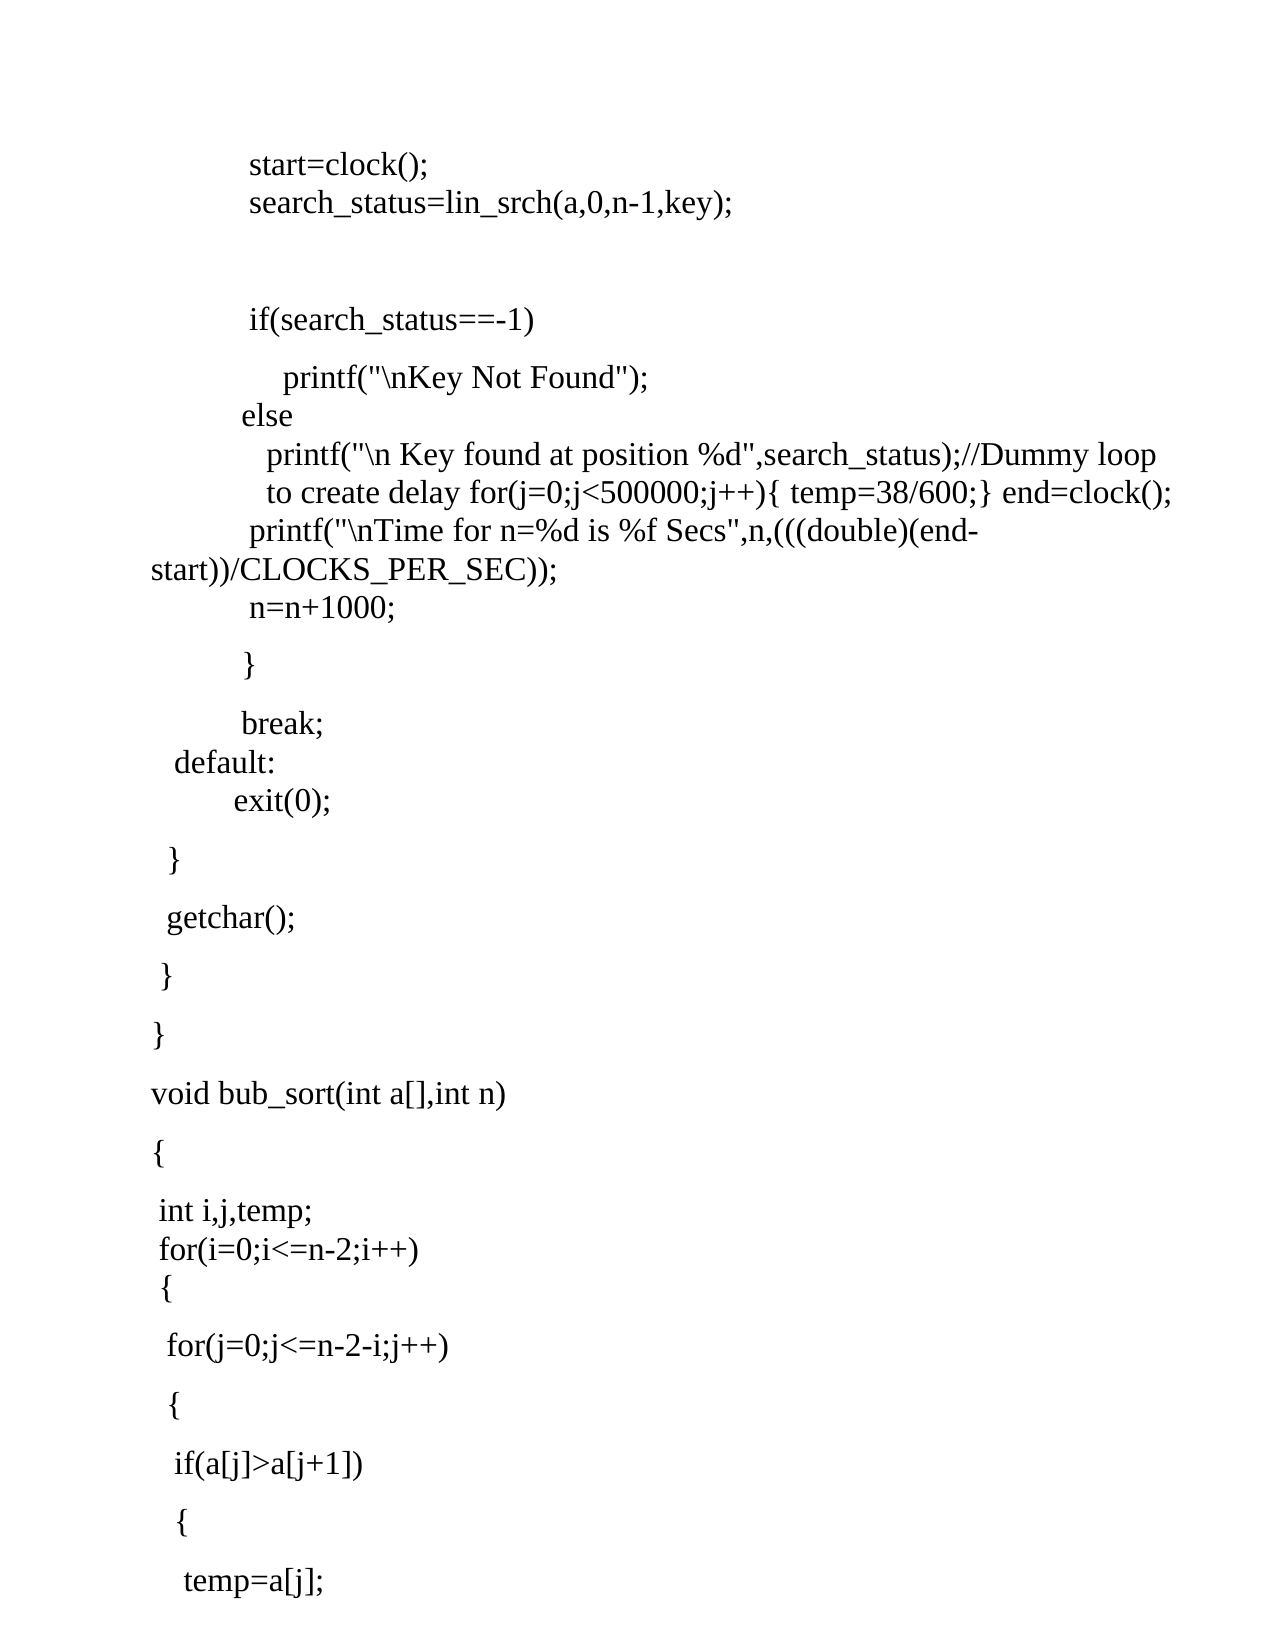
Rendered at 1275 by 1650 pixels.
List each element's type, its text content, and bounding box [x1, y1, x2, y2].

text printf("\nKey Not Found"); [249, 358, 756, 396]
text else [241, 396, 1179, 434]
text } [241, 645, 1179, 683]
text { [166, 1385, 1179, 1423]
text } [158, 956, 1179, 994]
text for(j=0;j<=n-2-i;j++) [166, 1326, 1179, 1364]
text printf("\nTime for n=%d is %f Secs",n,(((double)(end- start))/CLOCKS_PER_SEC)); [151, 511, 1179, 587]
text void bub_sort(int a[],int n) [151, 1073, 1179, 1112]
text exit(0); [233, 780, 1179, 818]
text int i,j,temp; for(i=0;i<=n-2;i++) [158, 1191, 421, 1267]
text break; default: [174, 703, 326, 780]
text start=clock(); search_status=lin_srch(a,0,n-1,key); [249, 144, 756, 220]
text } [166, 839, 1179, 877]
text if(search_status==-1) [249, 299, 756, 337]
text { [158, 1267, 1179, 1306]
text if(a[j]>a[j+1]) [174, 1443, 1179, 1481]
text temp=a[j]; [183, 1560, 361, 1598]
text } [151, 1014, 1179, 1052]
text printf("\n Key found at position %d",search_status);//Dummy loop to create delay for(j=0;j<500000;j++){ temp=38/600;} end=clock(); [266, 434, 1179, 511]
text { [151, 1132, 1179, 1170]
text getchar(); [166, 897, 1179, 936]
text n=n+1000; [249, 587, 1179, 626]
text { [174, 1501, 1179, 1539]
